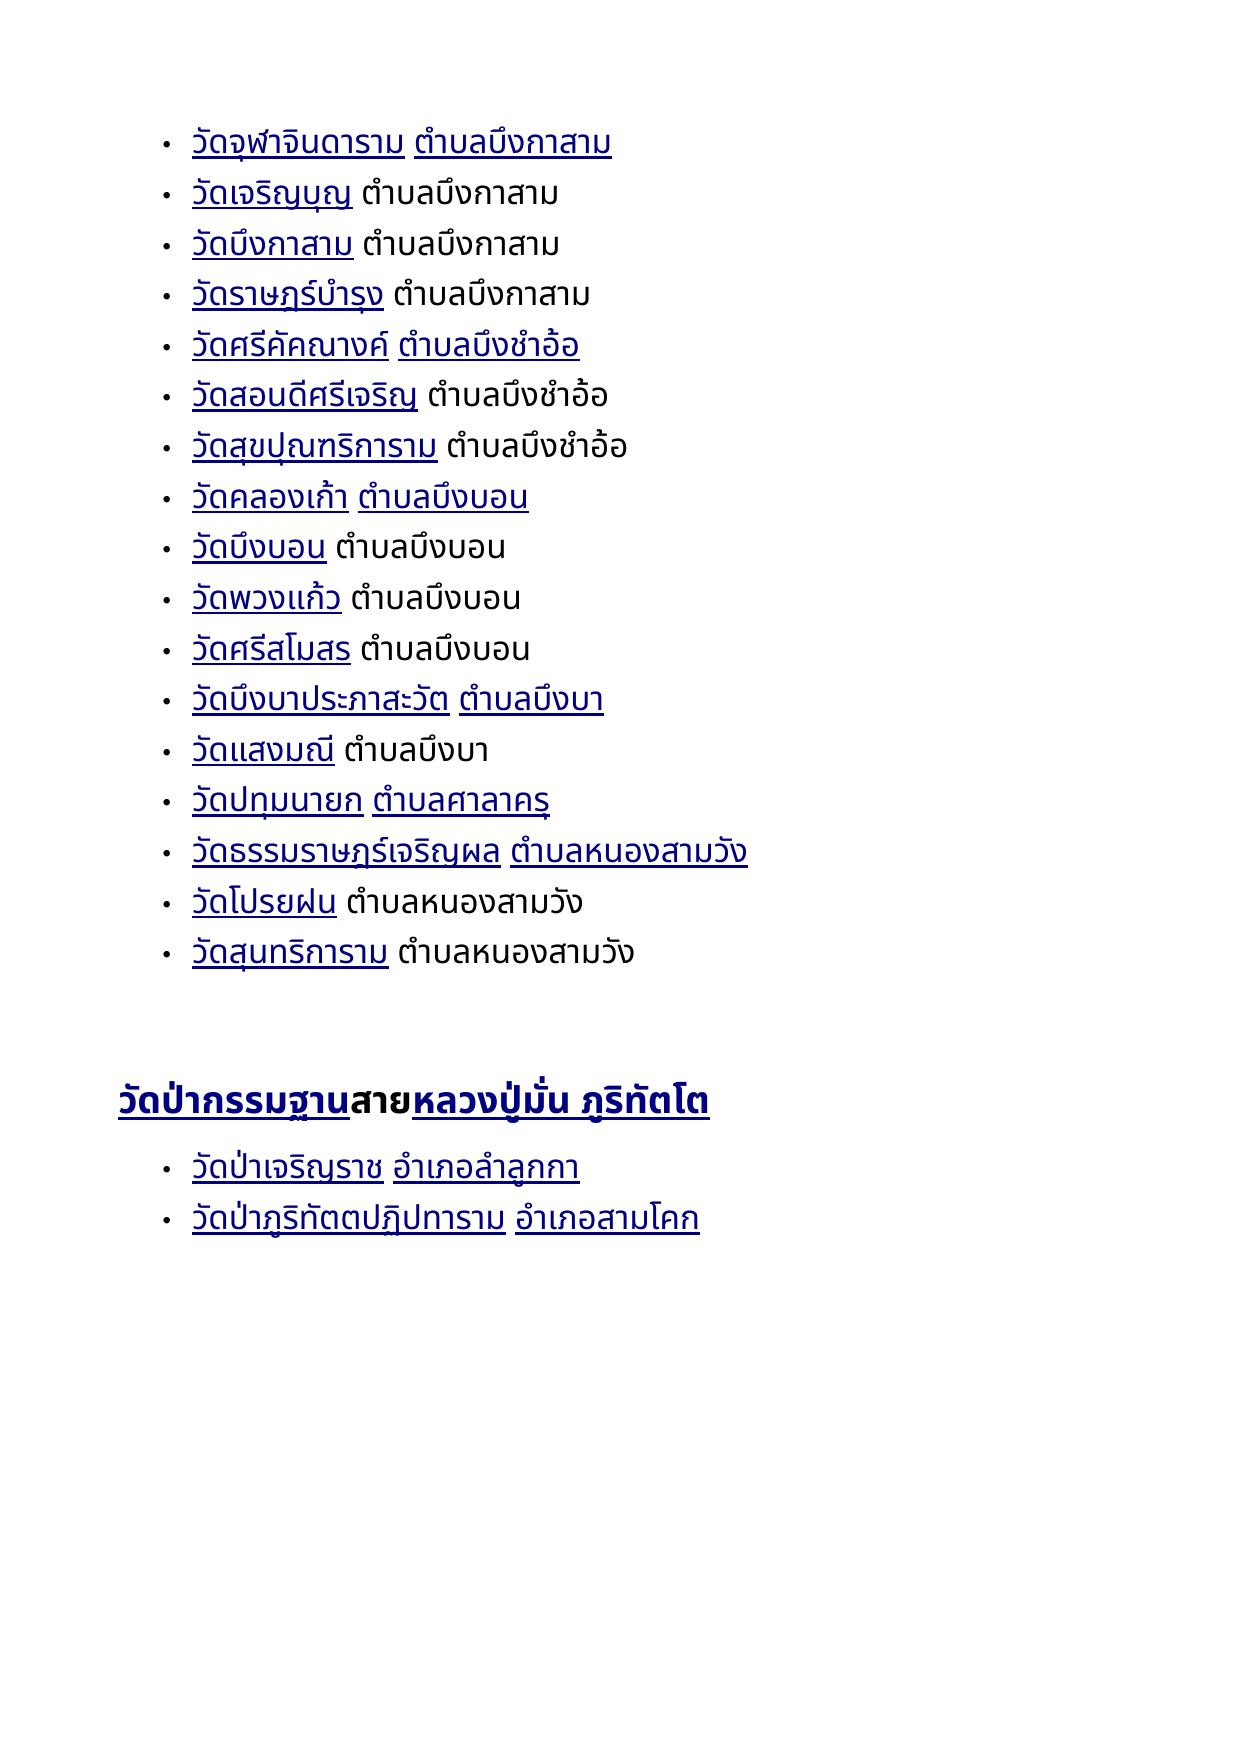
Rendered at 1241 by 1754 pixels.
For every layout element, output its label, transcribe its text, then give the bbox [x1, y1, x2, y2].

list วัดโปรยฝน ตำบลหนองสามวัง [162, 877, 1122, 928]
list วัดคลองเก้า ตำบลบึงบอน [162, 472, 1122, 523]
list วัดสุขปุณฑริการาม ตำบลบึงชำอ้อ [162, 422, 1122, 472]
subtitle วัดป่ากรรมฐานสายหลวงปู่มั่น ภูริทัตโต [118, 1074, 1122, 1131]
list วัดบึงกาสาม ตำบลบึงกาสาม [162, 219, 1122, 270]
list วัดสอนดีศรีเจริญ ตำบลบึงชำอ้อ [162, 371, 1122, 422]
list วัดเจริญบุญ ตำบลบึงกาสาม [162, 169, 1122, 219]
list วัดบึงบอน ตำบลบึงบอน [162, 523, 1122, 574]
list วัดปทุมนายก ตำบลศาลาครุ [162, 776, 1122, 827]
list วัดศรีคัคณางค์ ตำบลบึงชำอ้อ [162, 321, 1122, 371]
list วัดพวงแก้ว ตำบลบึงบอน [162, 574, 1122, 624]
list วัดแสงมณี ตำบลบึงบา [162, 726, 1122, 776]
list วัดบึงบาประภาสะวัต ตำบลบึงบา [162, 675, 1122, 726]
list วัดสุนทริการาม ตำบลหนองสามวัง [162, 928, 1122, 979]
list วัดป่าเจริญราช อำเภอลำลูกกา [162, 1143, 1122, 1194]
list วัดจุฬาจินดาราม ตำบลบึงกาสาม [162, 118, 1122, 169]
list วัดธรรมราษฎร์เจริญผล ตำบลหนองสามวัง [162, 827, 1122, 877]
list วัดศรีสโมสร ตำบลบึงบอน [162, 624, 1122, 675]
list วัดราษฎร์บำรุง ตำบลบึงกาสาม [162, 270, 1122, 321]
list วัดป่าภูริทัตตปฏิปทาราม อำเภอสามโคก [162, 1194, 1122, 1244]
